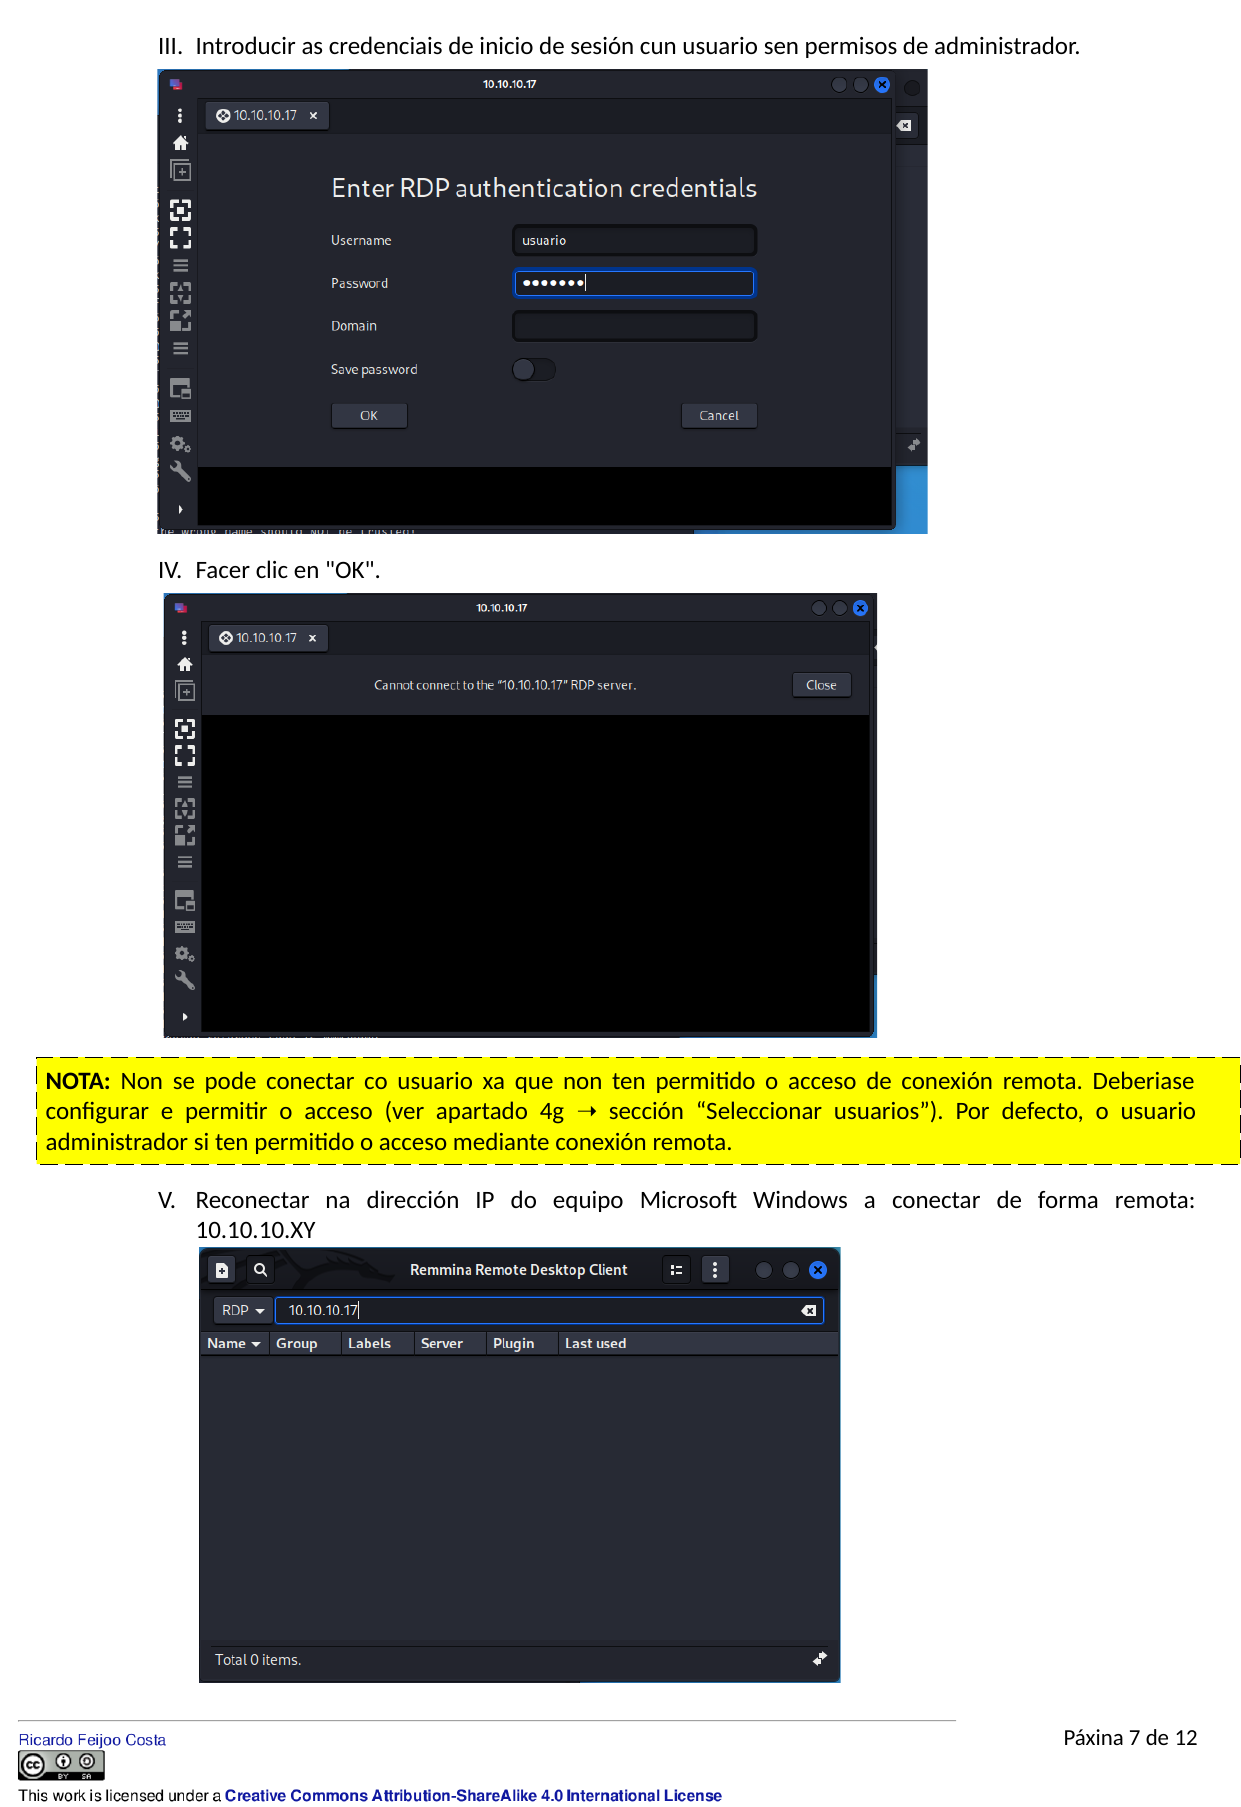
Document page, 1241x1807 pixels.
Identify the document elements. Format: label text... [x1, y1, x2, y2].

picture [157, 69, 928, 534]
list Reconectar na dirección IP do equipo Microsoft Windows a conectar de forma remota: 10.10.10.XY [158, 1184, 1197, 1245]
text NOTA: Non se pode conectar co usuario xa que non ten permitido o acceso de conexión remota. Deberiase configurar e permitir o acceso (ver apartado 4g ➝ sección “Seleccionar usuarios”). Por defecto, o usuario administrador si ten permitido o acceso mediante conexión remota. [45, 1065, 1197, 1156]
picture [163, 593, 878, 1038]
picture [199, 1247, 841, 1683]
list Introducir as credenciais de inicio de sesión cun usuario sen permisos de administrador. [158, 30, 1197, 60]
list Facer clic en "OK". [158, 554, 1197, 585]
picture [8, 1715, 957, 1806]
